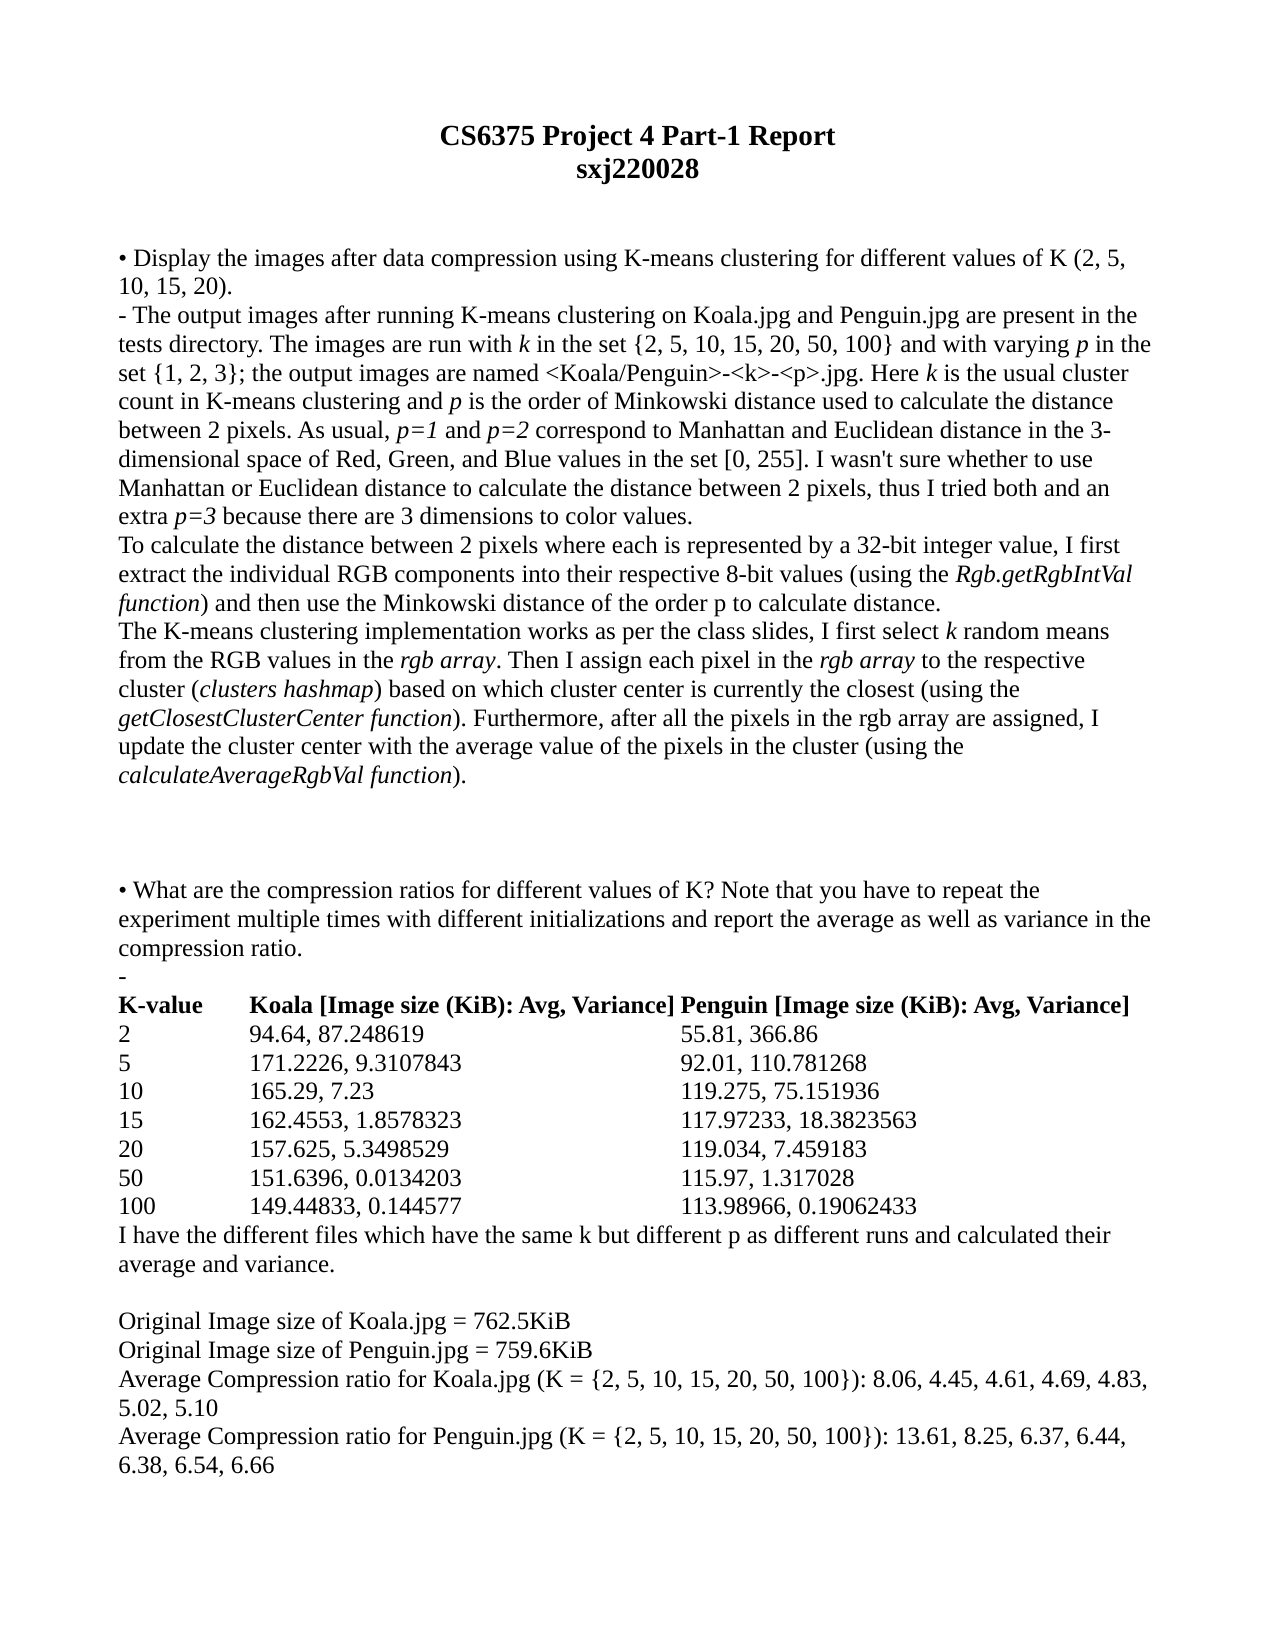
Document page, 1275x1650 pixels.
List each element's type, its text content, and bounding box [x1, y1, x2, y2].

text - The output images after running K-means clustering on Koala.jpg and Penguin.jpg are present in the tests directory. The images are run with k in the set {2, 5, 10, 15, 20, 50, 100} and with varying p in the set {1, 2, 3}; the output images are named <Koala/Penguin>-<k>-<p>.jpg. Here k is the usual cluster count in K-means clustering and p is the order of Minkowski distance used to calculate the distance between 2 pixels. As usual, p=1 and p=2 correspond to Manhattan and Euclidean distance in the 3-dimensional space of Red, Green, and Blue values in the set [0, 255]. I wasn't sure whether to use Manhattan or Euclidean distance to calculate the distance between 2 pixels, thus I tried both and an extra p=3 because there are 3 dimensions to color values. [118, 300, 1157, 530]
table_cell 100 [118, 1191, 249, 1220]
text The K-means clustering implementation works as per the class slides, I first select k random means from the RGB values in the rgb array. Then I assign each pixel in the rgb array to the respective cluster (clusters hashmap) based on which cluster center is currently the closest (using the getClosestClusterCenter function). Furthermore, after all the pixels in the rgb array are assigned, I update the cluster center with the average value of the pixels in the cluster (using the calculateAverageRgbVal function). [118, 616, 1157, 789]
table_cell 117.97233, 18.3823563 [680, 1105, 1157, 1134]
table_cell 165.29, 7.23 [249, 1076, 680, 1105]
table_cell 5 [118, 1048, 249, 1076]
table_header Koala [Image size (KiB): Avg, Variance] [249, 990, 680, 1019]
table_cell 10 [118, 1076, 249, 1105]
table_cell 2 [118, 1019, 249, 1048]
text Original Image size of Koala.jpg = 762.5KiB [118, 1306, 1157, 1335]
table_cell 50 [118, 1163, 249, 1191]
text sxj220028 [118, 152, 1157, 185]
table_header K-value [118, 990, 249, 1019]
text • Display the images after data compression using K-means clustering for different values of K (2, 5, 10, 15, 20). [118, 243, 1157, 300]
table_cell 55.81, 366.86 [680, 1019, 1157, 1048]
table_cell 119.275, 75.151936 [680, 1076, 1157, 1105]
table_cell 151.6396, 0.0134203 [249, 1163, 680, 1191]
table_cell 119.034, 7.459183 [680, 1134, 1157, 1163]
table_cell 115.97, 1.317028 [680, 1163, 1157, 1191]
table_cell 15 [118, 1105, 249, 1134]
table_cell 157.625, 5.3498529 [249, 1134, 680, 1163]
text Original Image size of Penguin.jpg = 759.6KiB [118, 1335, 1157, 1364]
text Average Compression ratio for Penguin.jpg (K = {2, 5, 10, 15, 20, 50, 100}): 13.61, 8.25, 6.37, 6.44, 6.38, 6.54, 6.66 [118, 1421, 1157, 1479]
text - [118, 961, 1157, 990]
table_cell 94.64, 87.248619 [249, 1019, 680, 1048]
text I have the different files which have the same k but different p as different runs and calculated their average and variance. [118, 1220, 1157, 1278]
text CS6375 Project 4 Part-1 Report [118, 118, 1157, 152]
text • What are the compression ratios for different values of K? Note that you have to repeat the experiment multiple times with different initializations and report the average as well as variance in the compression ratio. [118, 875, 1157, 961]
text Average Compression ratio for Koala.jpg (K = {2, 5, 10, 15, 20, 50, 100}): 8.06, 4.45, 4.61, 4.69, 4.83, 5.02, 5.10 [118, 1364, 1157, 1421]
table_cell 113.98966, 0.19062433 [680, 1191, 1157, 1220]
text To calculate the distance between 2 pixels where each is represented by a 32-bit integer value, I first extract the individual RGB components into their respective 8-bit values (using the Rgb.getRgbIntVal function) and then use the Minkowski distance of the order p to calculate distance. [118, 530, 1157, 616]
table_cell 92.01, 110.781268 [680, 1048, 1157, 1076]
table_cell 149.44833, 0.144577 [249, 1191, 680, 1220]
table_cell 171.2226, 9.3107843 [249, 1048, 680, 1076]
table_cell 20 [118, 1134, 249, 1163]
table_header Penguin [Image size (KiB): Avg, Variance] [680, 990, 1157, 1019]
table_cell 162.4553, 1.8578323 [249, 1105, 680, 1134]
